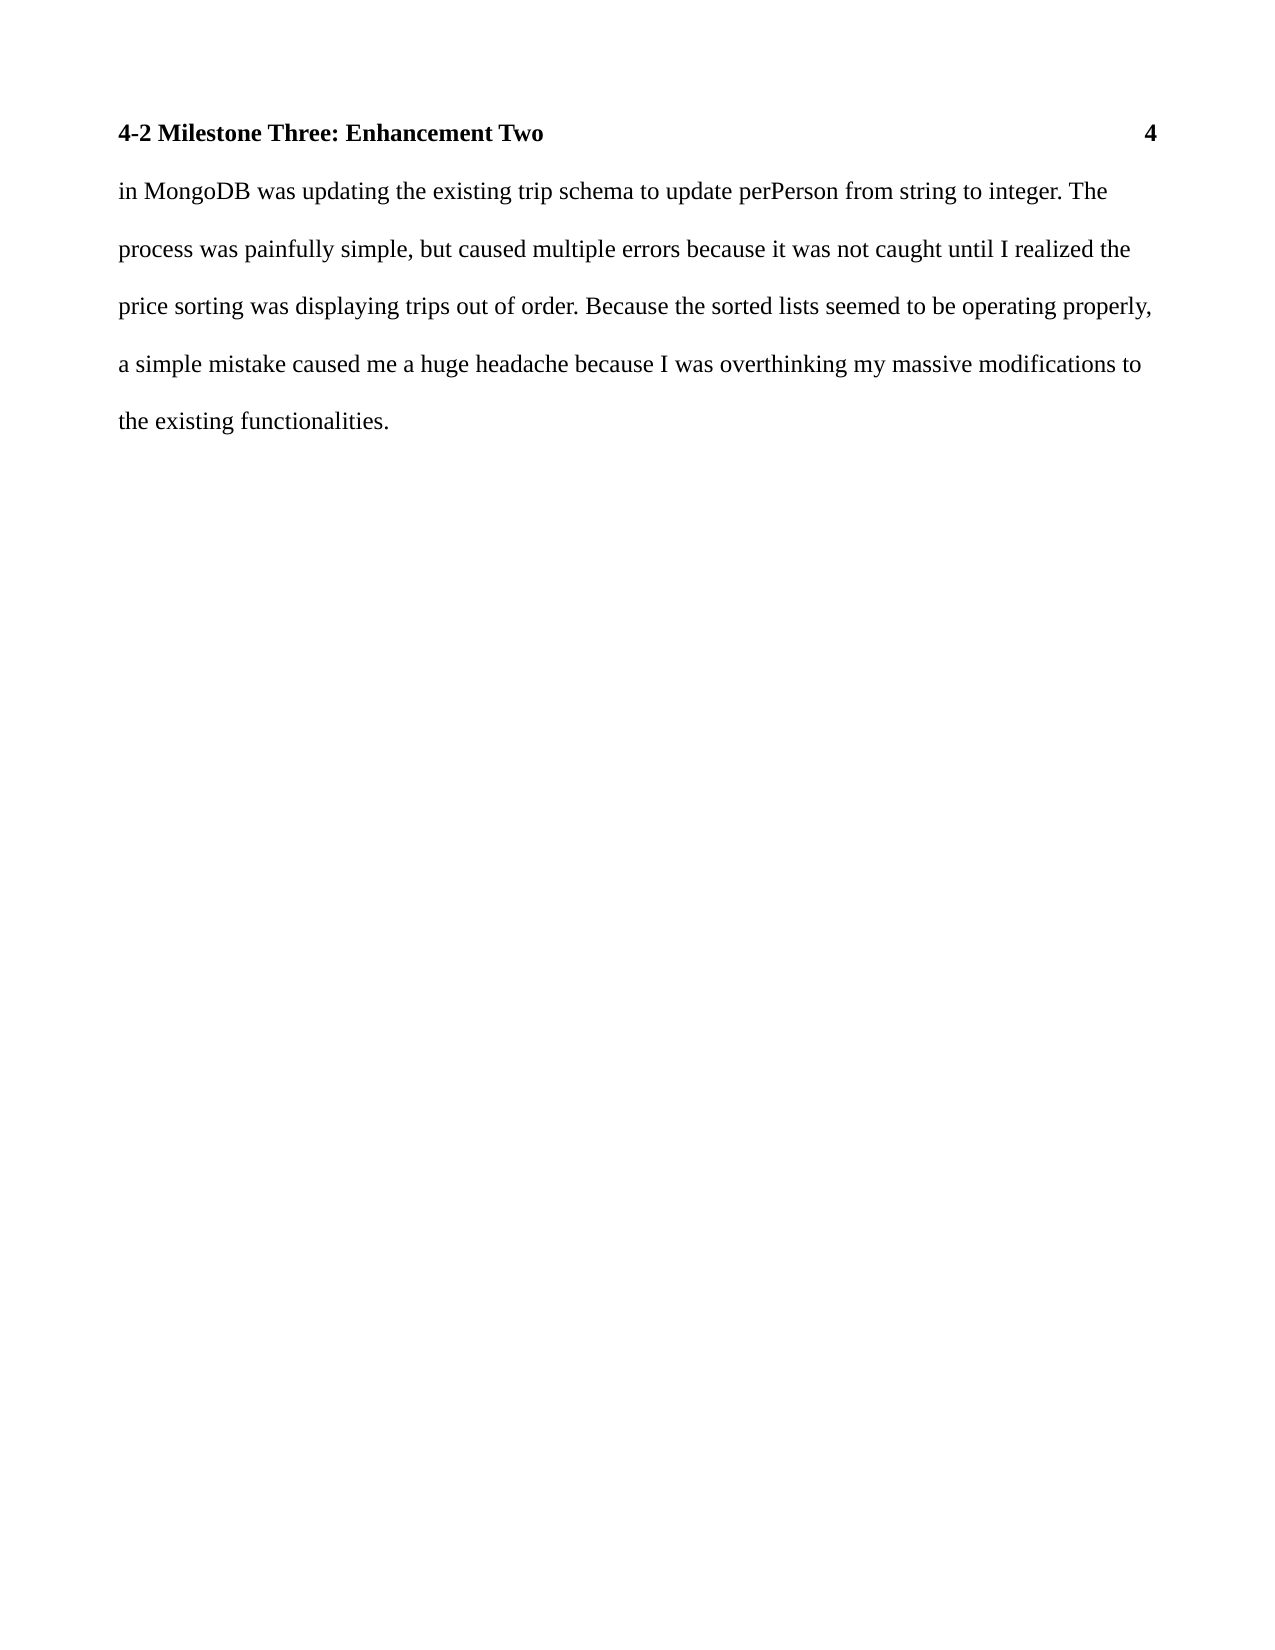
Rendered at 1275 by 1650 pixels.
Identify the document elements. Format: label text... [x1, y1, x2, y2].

text in MongoDB was updating the existing trip schema to update perPerson from string to integer. The process was painfully simple, but caused multiple errors because it was not caught until I realized the price sorting was displaying trips out of order. Because the sorted lists seemed to be operating properly, a simple mistake caused me a huge headache because I was overthinking my massive modifications to the existing functionalities. [118, 176, 1157, 435]
